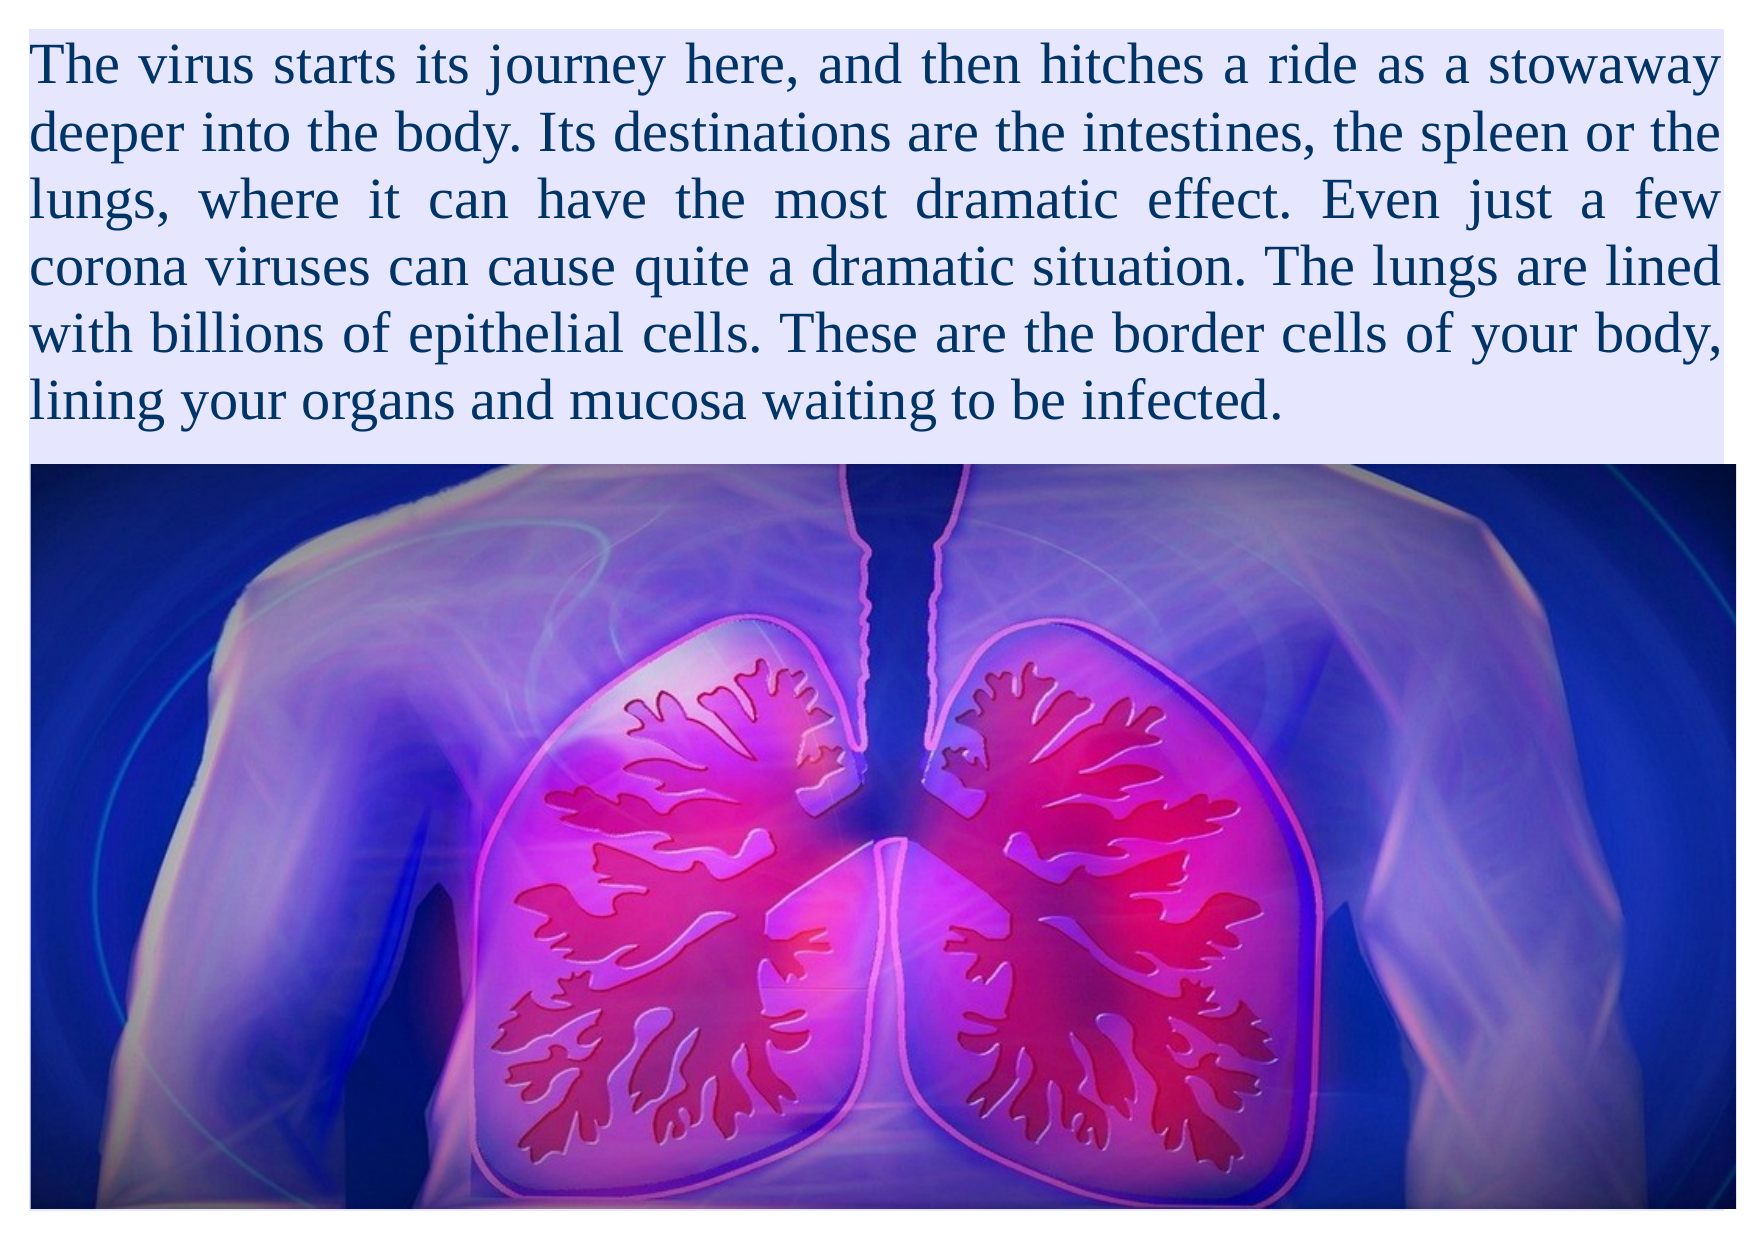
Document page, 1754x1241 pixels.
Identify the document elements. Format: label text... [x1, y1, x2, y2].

picture [30, 464, 1737, 1209]
text The virus starts its journey here, and then hitches a ride as a stowaway deeper into the body. Its destinations are the intestines, the spleen or the lungs, where it can have the most dramatic effect. Even just a few corona viruses can cause quite a dramatic situation. The lungs are lined with billions of epithelial cells. These are the border cells of your body, lining your organs and mucosa waiting to be infected. [29, 29, 1724, 432]
